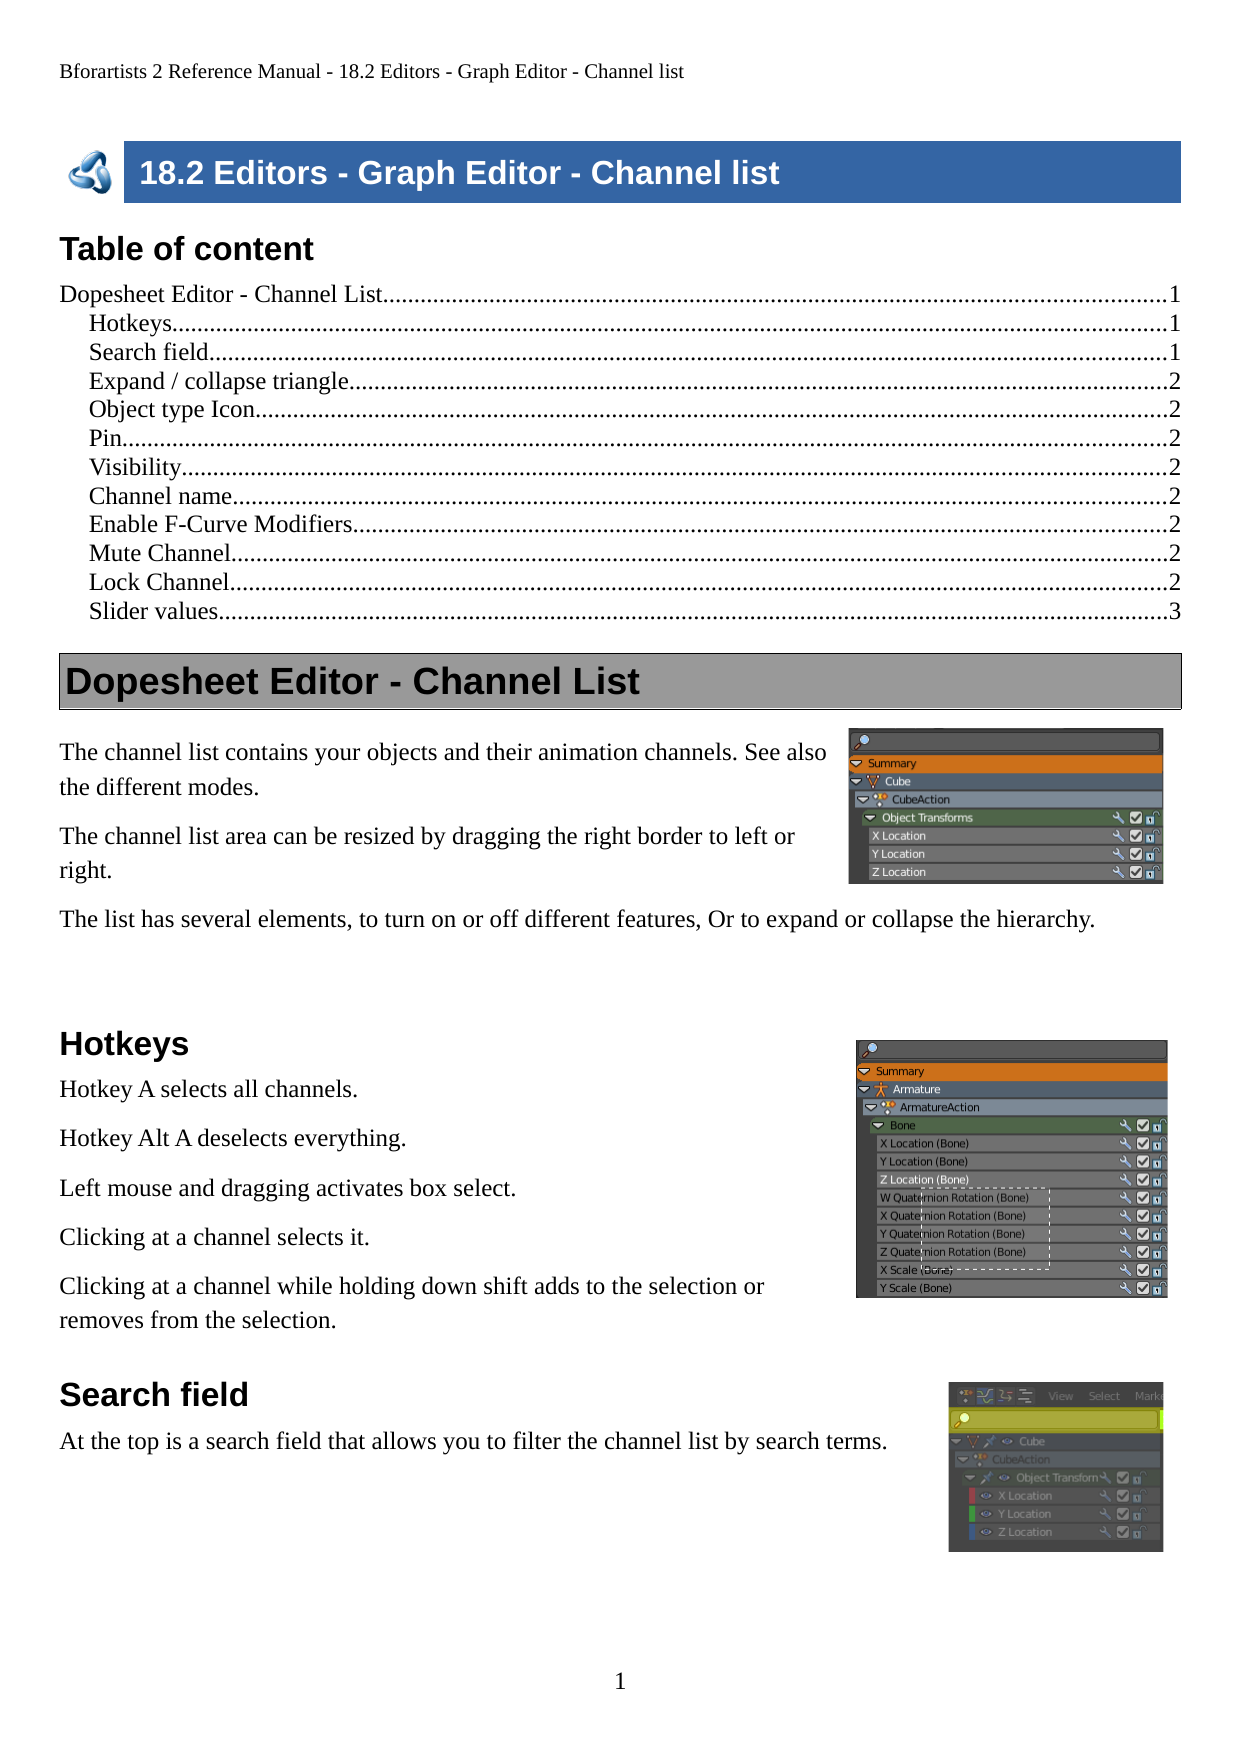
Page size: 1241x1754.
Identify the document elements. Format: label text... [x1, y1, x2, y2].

text Hotkey Alt A deselects everything. [59, 1123, 856, 1152]
text Clicking at a channel selects it. [59, 1222, 856, 1250]
text Expand / collapse triangle 2 [88, 366, 1181, 394]
picture [65, 147, 114, 197]
text The channel list area can be resized by dragging the right border to left or right. [59, 821, 848, 884]
text Channel name 2 [88, 481, 1181, 509]
text Slider values 3 [88, 596, 1181, 624]
table_header [59, 141, 124, 203]
table_header Dopesheet Editor - Channel List [60, 654, 1181, 708]
subtitle Hotkeys [59, 1023, 1181, 1062]
subtitle Search field [59, 1375, 1181, 1414]
text Hotkeys 1 [88, 308, 1181, 337]
text Clicking at a channel while holding down shift adds to the selection or removes from the selection. [59, 1271, 1181, 1334]
text Object type Icon 2 [88, 394, 1181, 423]
table_header 18.2 Editors - Graph Editor - Channel list [124, 141, 1181, 203]
picture [856, 1040, 1168, 1298]
text Visibility 2 [88, 452, 1181, 481]
text Left mouse and dragging activates box select. [59, 1173, 856, 1201]
text Hotkey A selects all channels. [59, 1074, 856, 1103]
text Search field 1 [88, 337, 1181, 366]
subtitle Table of content [59, 228, 1181, 267]
text Enable F-Curve Modifiers 2 [88, 509, 1181, 538]
text Pin 2 [88, 423, 1181, 452]
text The channel list contains your objects and their animation channels. See also the different modes. [59, 737, 848, 801]
text Lock Channel 2 [88, 567, 1181, 596]
picture [948, 1382, 1164, 1552]
picture [848, 728, 1164, 884]
text The list has several elements, to turn on or off different features, Or to expand or collapse the hierarchy. [59, 904, 1181, 933]
text Dopesheet Editor - Channel List 1 [59, 279, 1181, 308]
text At the top is a search field that allows you to filter the channel list by search terms. [59, 1426, 948, 1455]
text Mute Channel 2 [88, 538, 1181, 567]
